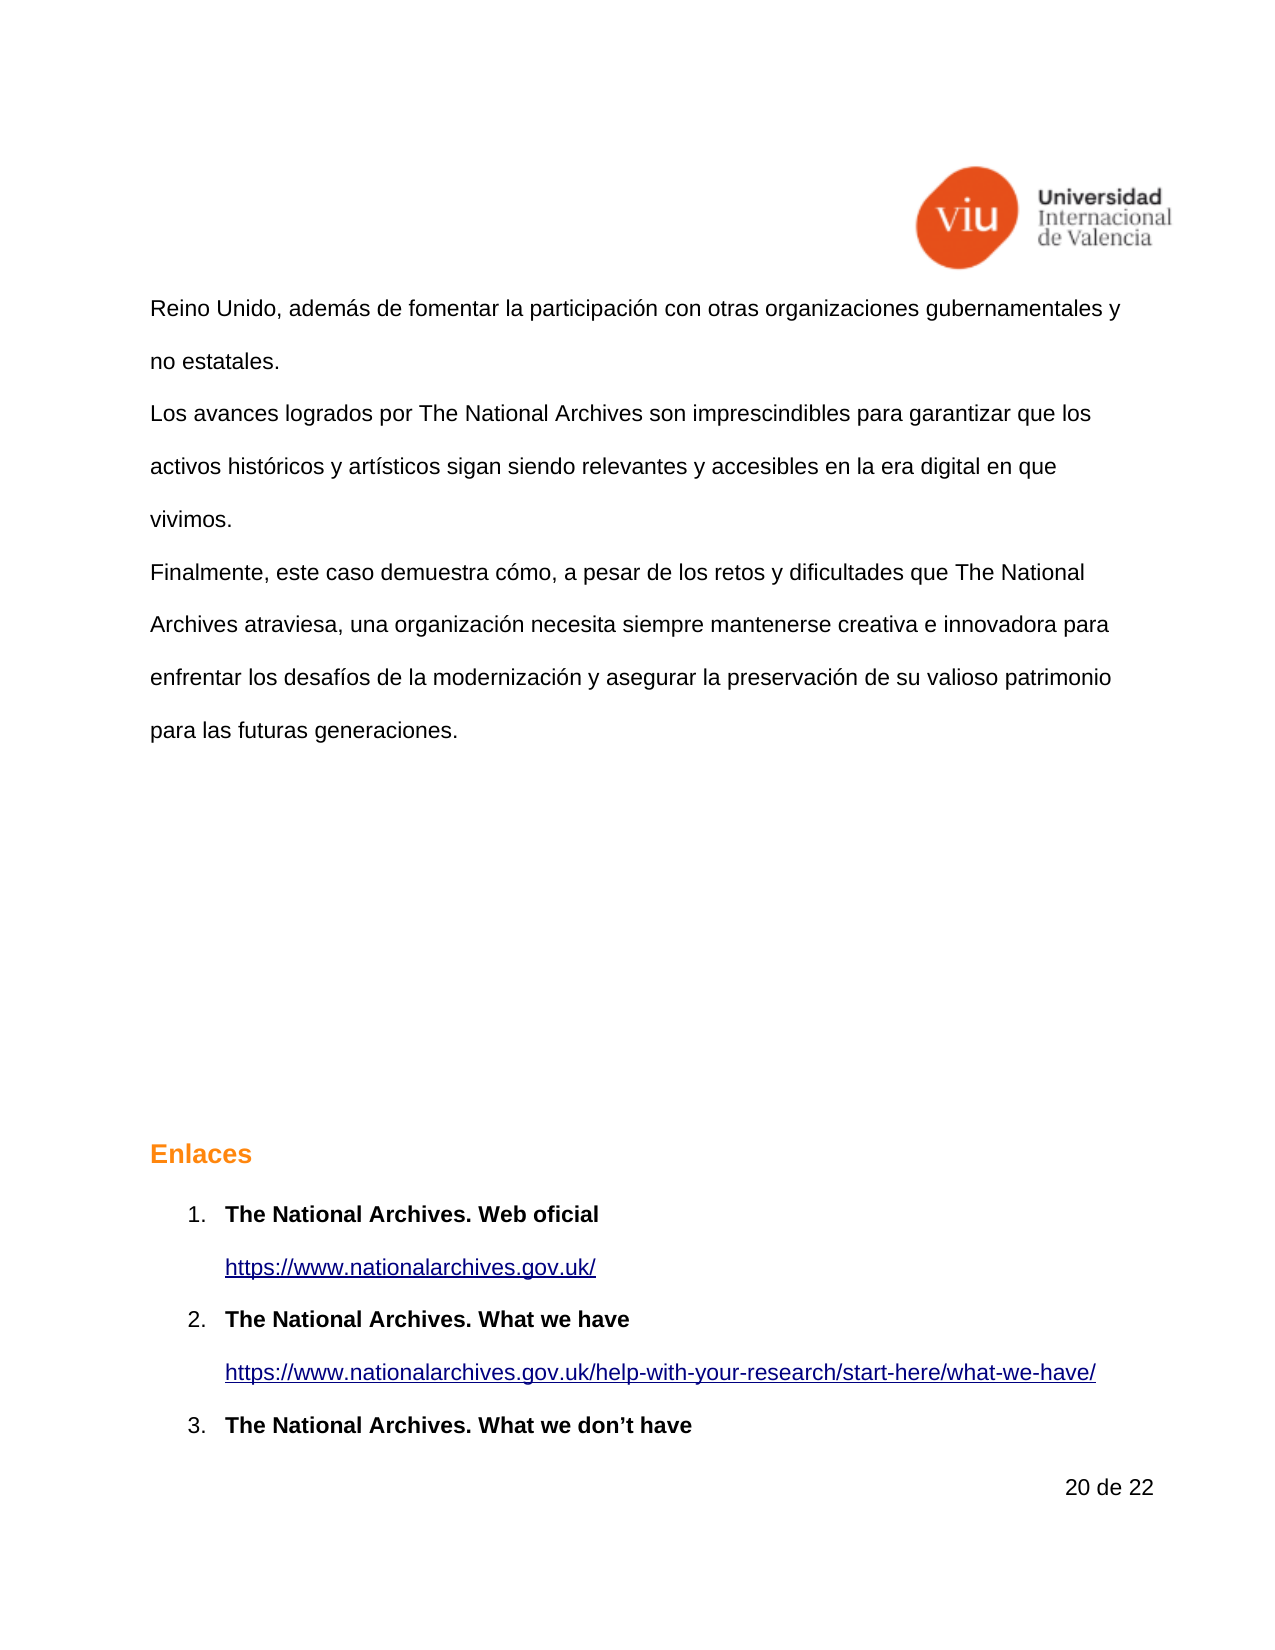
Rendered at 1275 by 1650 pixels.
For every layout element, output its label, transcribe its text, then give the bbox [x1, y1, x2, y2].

text Enlaces [150, 1138, 1125, 1169]
list The National Archives. What we don’t have [187, 1412, 1125, 1438]
text Los avances logrados por The National Archives son imprescindibles para garantizar que los activos históricos y artísticos sigan siendo relevantes y accesibles en la era digital en que vivimos. [150, 400, 1125, 532]
text Finalmente, este caso demuestra cómo, a pesar de los retos y dificultades que The National Archives atraviesa, una organización necesita siempre mantenerse creativa e innovadora para enfrentar los desafíos de la modernización y asegurar la preservación de su valioso patrimonio para las futuras generaciones. [150, 558, 1125, 743]
text Reino Unido, además de fomentar la participación con otras organizaciones gubernamentales y no estatales. [150, 295, 1125, 374]
list The National Archives. What we have https://www.nationalarchives.gov.uk/help-with-your-research/start-here/what-we-have/ [187, 1306, 1125, 1385]
list The National Archives. Web oficial https://www.nationalarchives.gov.uk/ [187, 1201, 1125, 1280]
picture [913, 162, 1175, 274]
